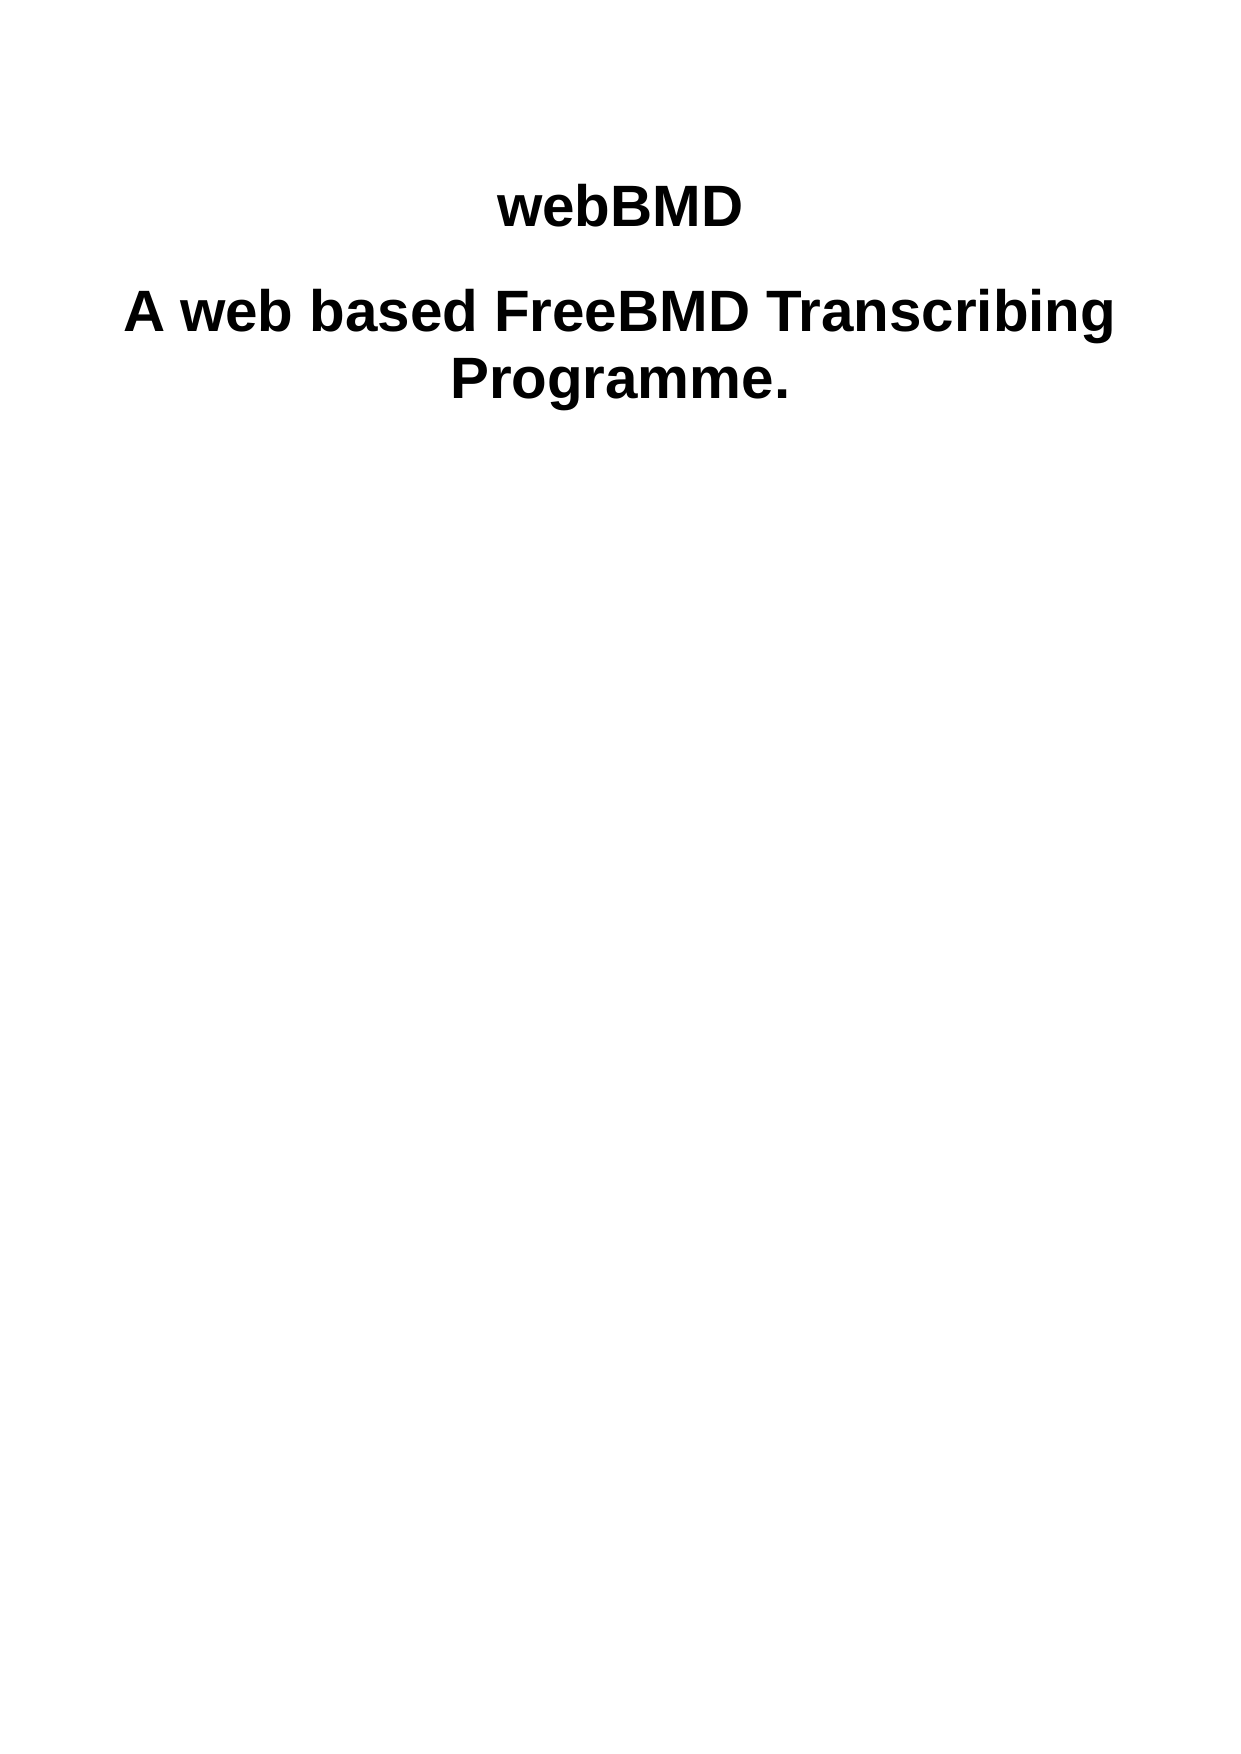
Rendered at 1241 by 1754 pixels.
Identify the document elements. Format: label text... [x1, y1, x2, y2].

title webBMD [118, 172, 1122, 239]
title A web based FreeBMD Transcribing Programme. [118, 276, 1122, 411]
